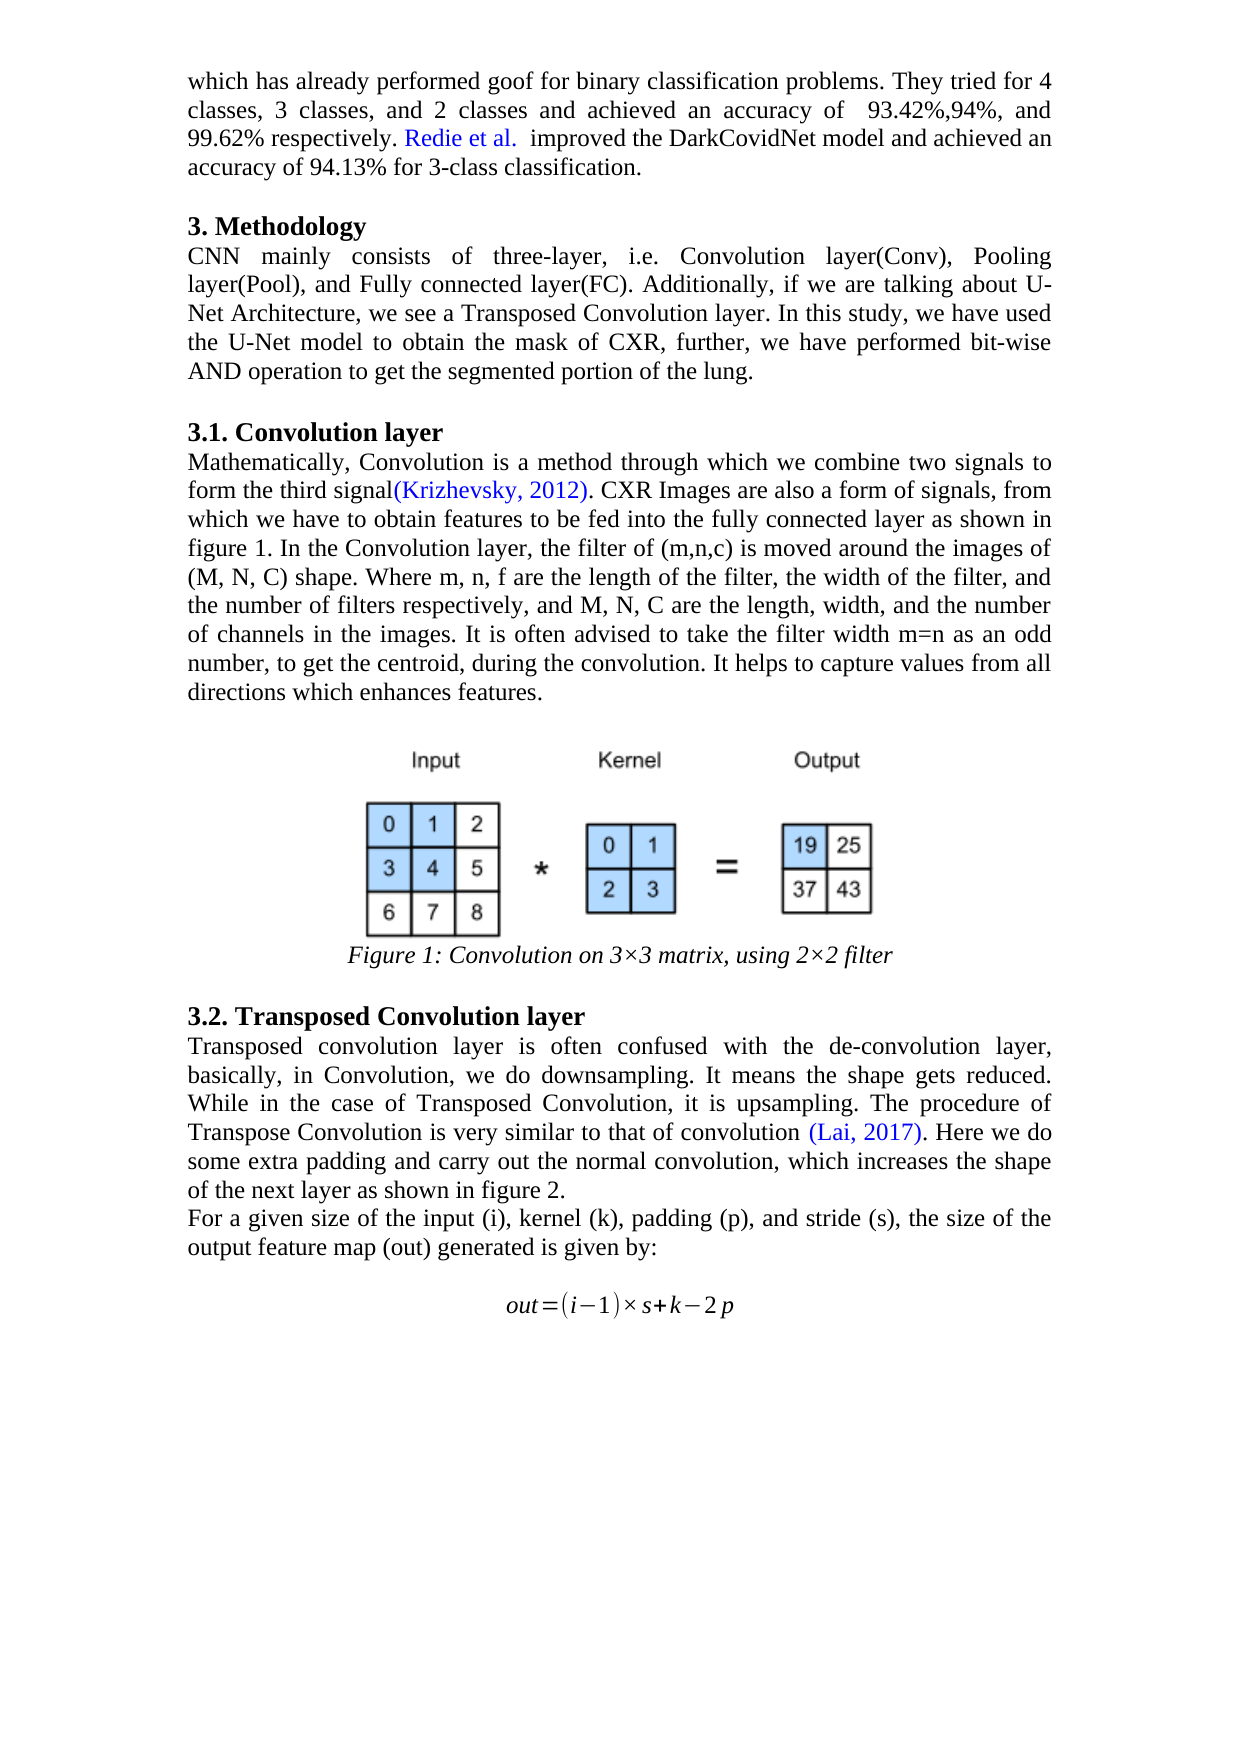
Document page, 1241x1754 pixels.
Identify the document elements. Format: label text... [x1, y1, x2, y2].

text 3. Methodology [187, 210, 1053, 241]
picture [365, 736, 875, 940]
text Transposed convolution layer is often confused with the de-convolution layer, basically, in Convolution, we do downsampling. It means the shape gets reduced. While in the case of Transposed Convolution, it is upsampling. The procedure of Transpose Convolution is very similar to that of convolution (Lai, 2017). Here we do some extra padding and carry out the normal convolution, which increases the shape of the next layer as shown in figure 2. [187, 1031, 1053, 1203]
text 3.1. Convolution layer [187, 416, 1053, 447]
text 3.2. Transposed Convolution layer [187, 1000, 1053, 1031]
text Figure 1: Convolution on 3×3 matrix, using 2×2 filter [187, 940, 1053, 969]
text which has already performed goof for binary classification problems. They tried for 4 classes, 3 classes, and 2 classes and achieved an accuracy of 93.42%,94%, and 99.62% respectively. Redie et al. improved the DarkCovidNet model and achieved an accuracy of 94.13% for 3-class classification. [187, 66, 1053, 181]
text For a given size of the input (i), kernel (k), padding (p), and stride (s), the size of the output feature map (out) generated is given by: [187, 1203, 1053, 1261]
text CNN mainly consists of three-layer, i.e. Convolution layer(Conv), Pooling layer(Pool), and Fully connected layer(FC). Additionally, if we are talking about U-Net Architecture, we see a Transposed Convolution layer. In this study, we have used the U-Net model to obtain the mask of CXR, further, we have performed bit-wise AND operation to get the segmented portion of the lung. [187, 241, 1053, 384]
text Mathematically, Convolution is a method through which we combine two signals to form the third signal(Krizhevsky, 2012). CXR Images are also a form of signals, from which we have to obtain features to be fed into the fully connected layer as shown in figure 1. In the Convolution layer, the filter of (m,n,c) is moved around the images of (M, N, C) shape. Where m, n, f are the length of the filter, the width of the filter, and the number of filters respectively, and M, N, C are the length, width, and the number of channels in the images. It is often advised to take the filter width m=n as an odd number, to get the centroid, during the convolution. It helps to capture values from all directions which enhances features. [187, 447, 1053, 706]
